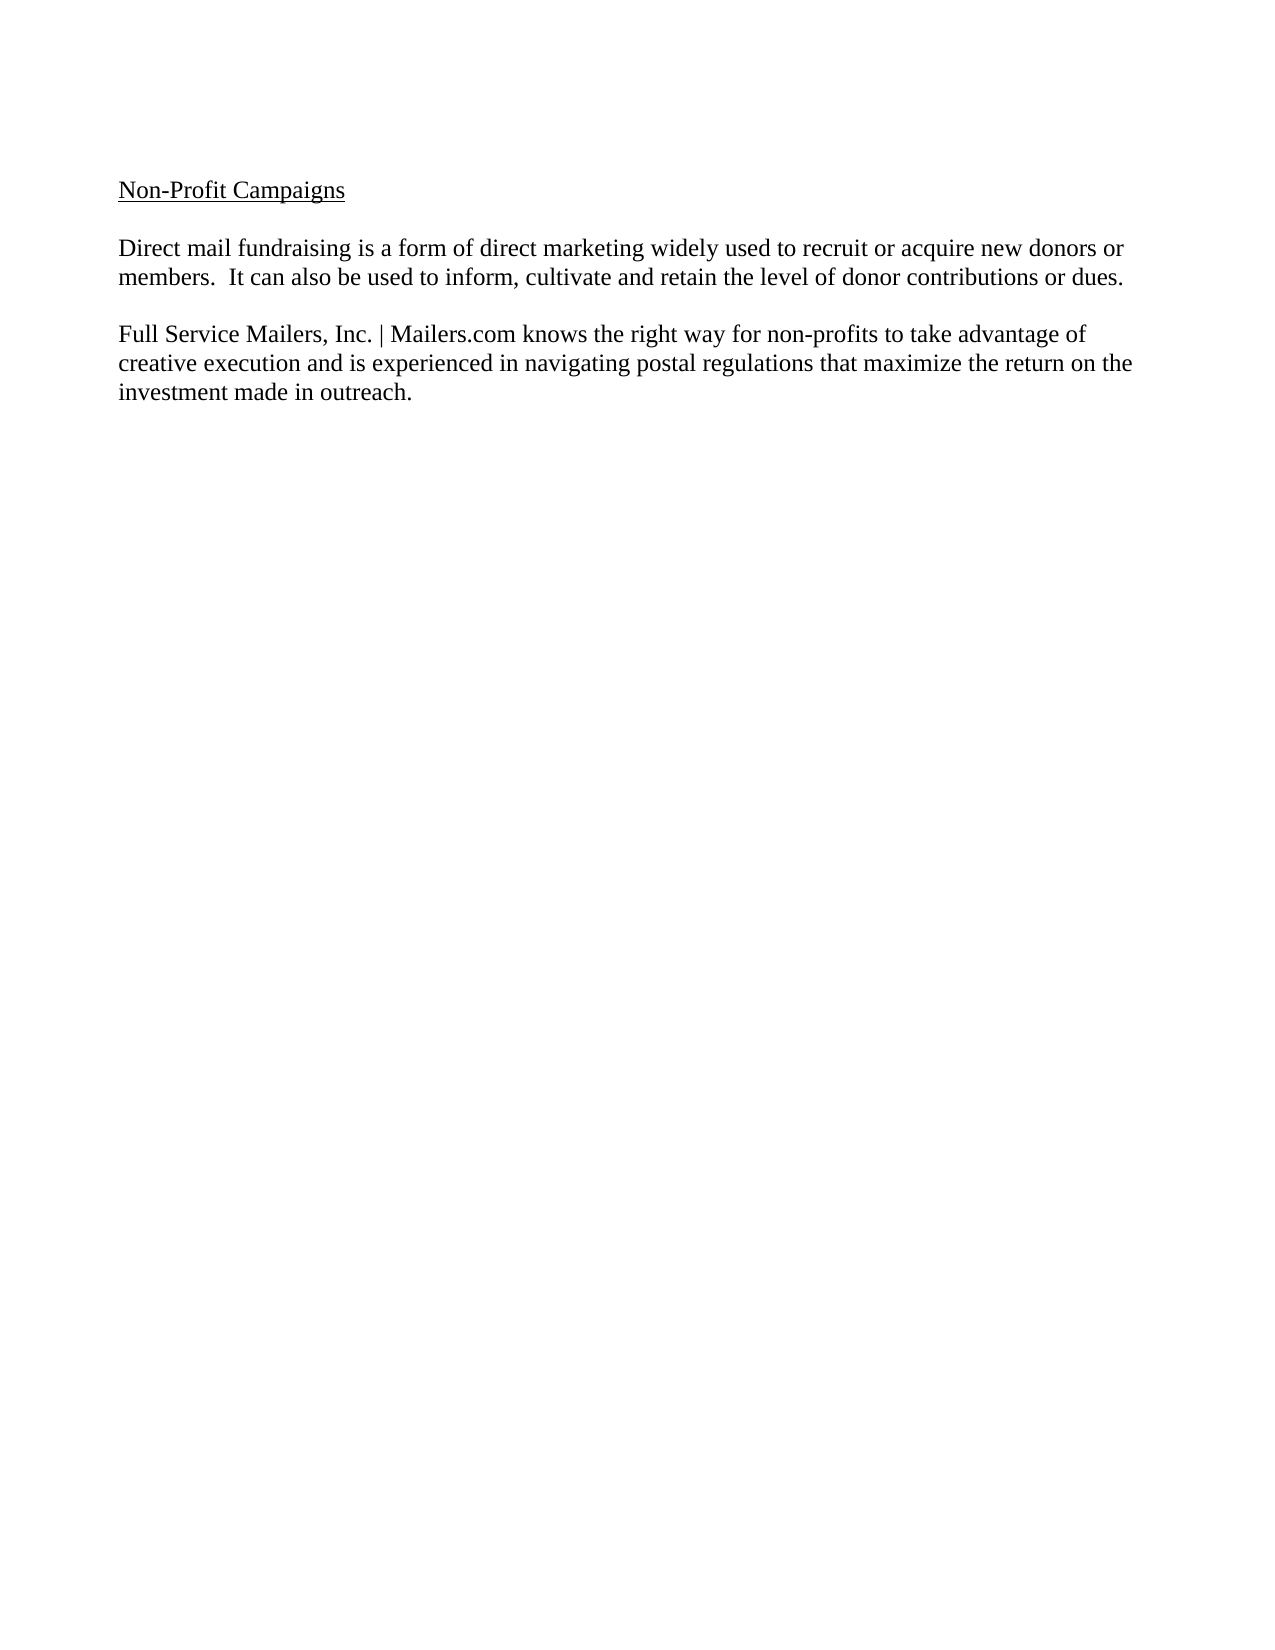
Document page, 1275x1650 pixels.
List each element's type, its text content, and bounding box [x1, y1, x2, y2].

text Non-Profit Campaigns [118, 176, 1157, 204]
text Direct mail fundraising is a form of direct marketing widely used to recruit or acquire new donors or members. It can also be used to inform, cultivate and retain the level of donor contributions or dues. [118, 233, 1157, 291]
text Full Service Mailers, Inc. | Mailers.com knows the right way for non-profits to take advantage of creative execution and is experienced in navigating postal regulations that maximize the return on the investment made in outreach. [118, 319, 1157, 406]
